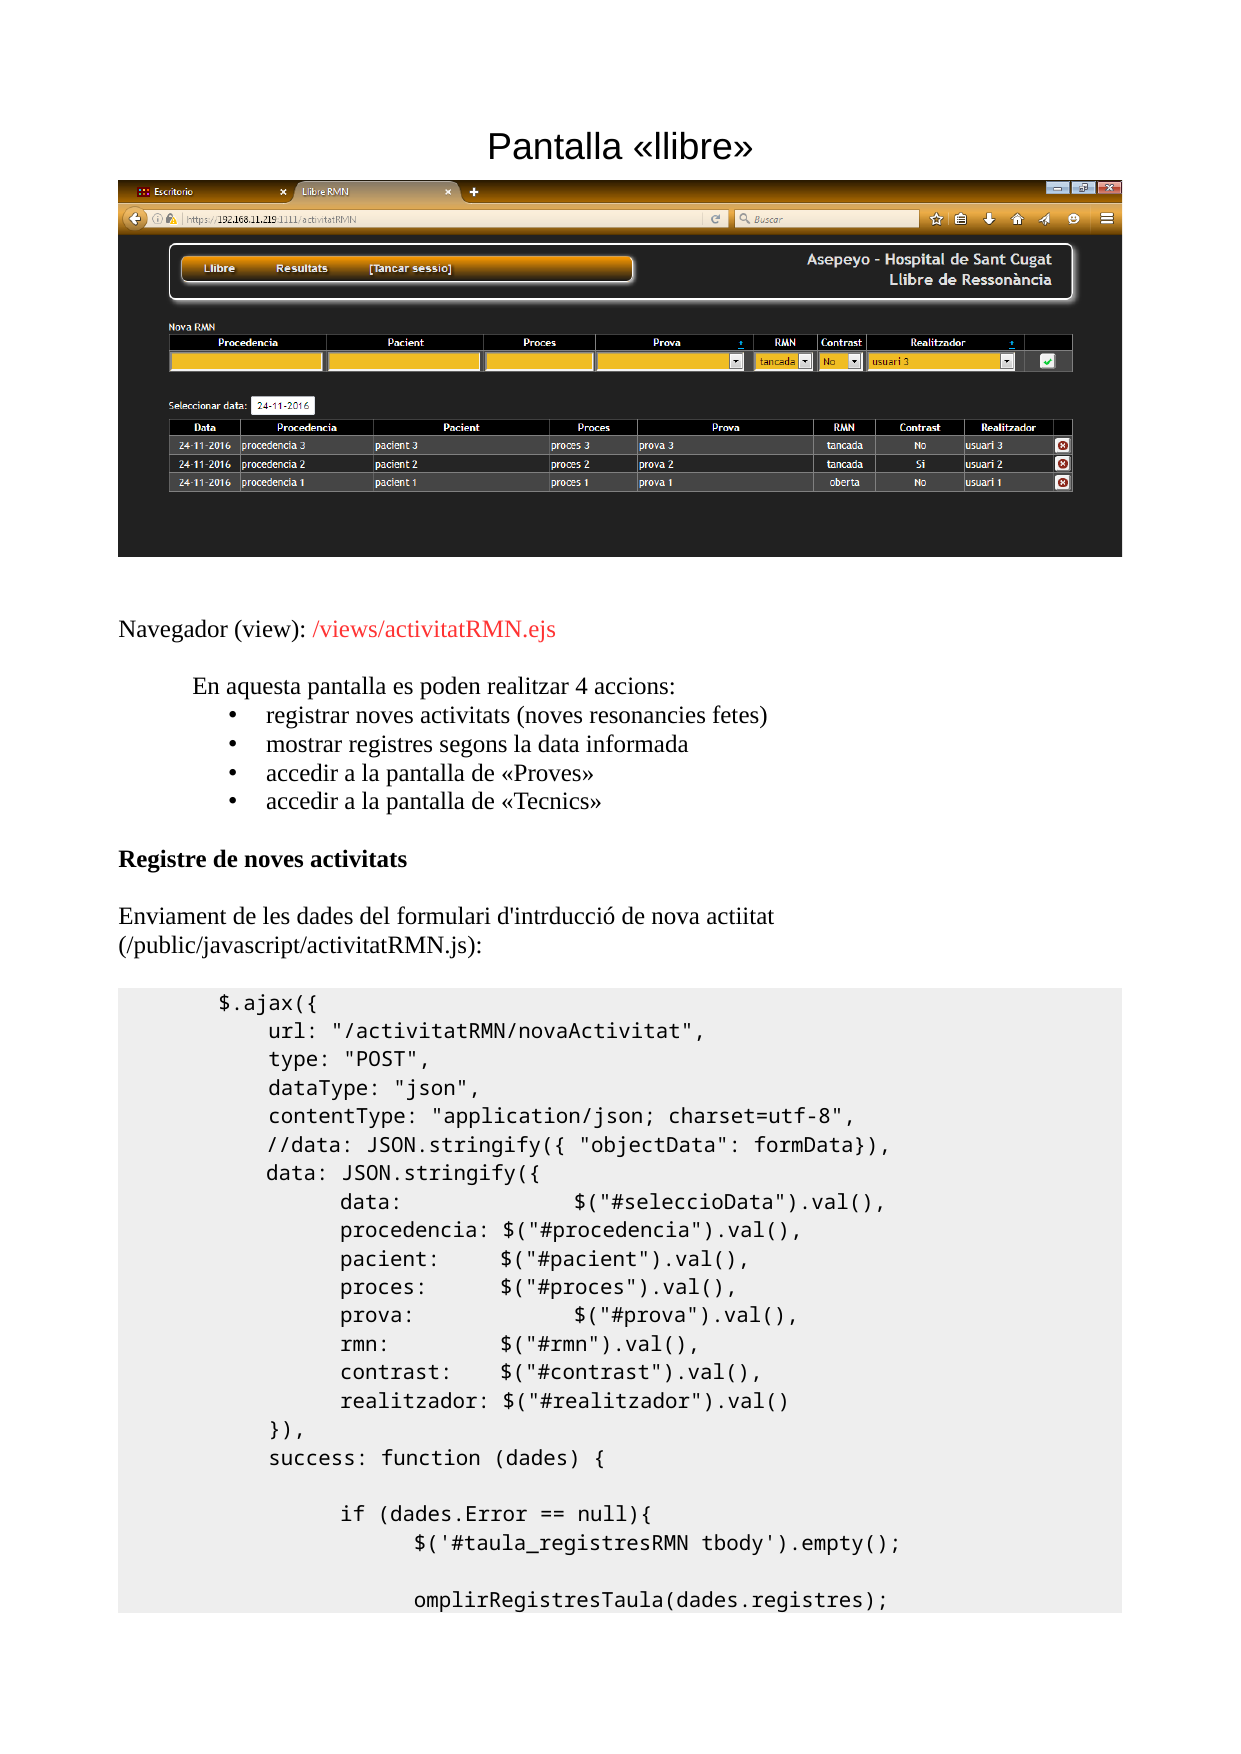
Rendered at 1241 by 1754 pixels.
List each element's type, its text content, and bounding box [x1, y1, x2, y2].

text contentType: "application/json; charset=utf-8", [118, 1101, 1122, 1130]
picture [118, 180, 1123, 557]
text url: "/activitatRMN/novaActivitat", [118, 1016, 1122, 1044]
subtitle Pantalla «llibre» [118, 124, 1122, 167]
text omplirRegistresTaula(dades.registres); [118, 1585, 1122, 1613]
text success: function (dades) { [118, 1443, 1122, 1471]
text //data: JSON.stringify({ "objectData": formData}), [118, 1130, 1122, 1158]
list accedir a la pantalla de «Proves» [228, 758, 1122, 786]
text }), [118, 1414, 1122, 1443]
text if (dades.Error == null){ [118, 1499, 1122, 1528]
text Registre de noves activitats [118, 844, 1122, 873]
text En aquesta pantalla es poden realitzar 4 accions: [118, 671, 1122, 700]
text $('#taula_registresRMN tbody').empty(); [118, 1528, 1122, 1556]
text rmn: $("#rmn").val(), [118, 1329, 1122, 1357]
text type: "POST", [118, 1044, 1122, 1073]
text Navegador (view): /views/activitatRMN.ejs [118, 614, 1122, 643]
text data: JSON.stringify({ [118, 1158, 1122, 1187]
text proces: $("#proces").val(), [118, 1272, 1122, 1301]
list mostrar registres segons la data informada [228, 729, 1122, 758]
text procedencia: $("#procedencia").val(), [118, 1215, 1122, 1244]
text dataType: "json", [118, 1073, 1122, 1101]
list accedir a la pantalla de «Tecnics» [228, 786, 1122, 815]
text realitzador: $("#realitzador").val() [118, 1386, 1122, 1414]
text pacient: $("#pacient").val(), [118, 1244, 1122, 1272]
text $.ajax({ [118, 988, 1122, 1016]
text Enviament de les dades del formulari d'intrducció de nova actiitat (/public/javascript/activitatRMN.js): [118, 901, 1122, 959]
list registrar noves activitats (noves resonancies fetes) [228, 700, 1122, 729]
text data: $("#seleccioData").val(), [118, 1187, 1122, 1215]
text contrast: $("#contrast").val(), [118, 1357, 1122, 1386]
text prova: $("#prova").val(), [118, 1301, 1122, 1329]
